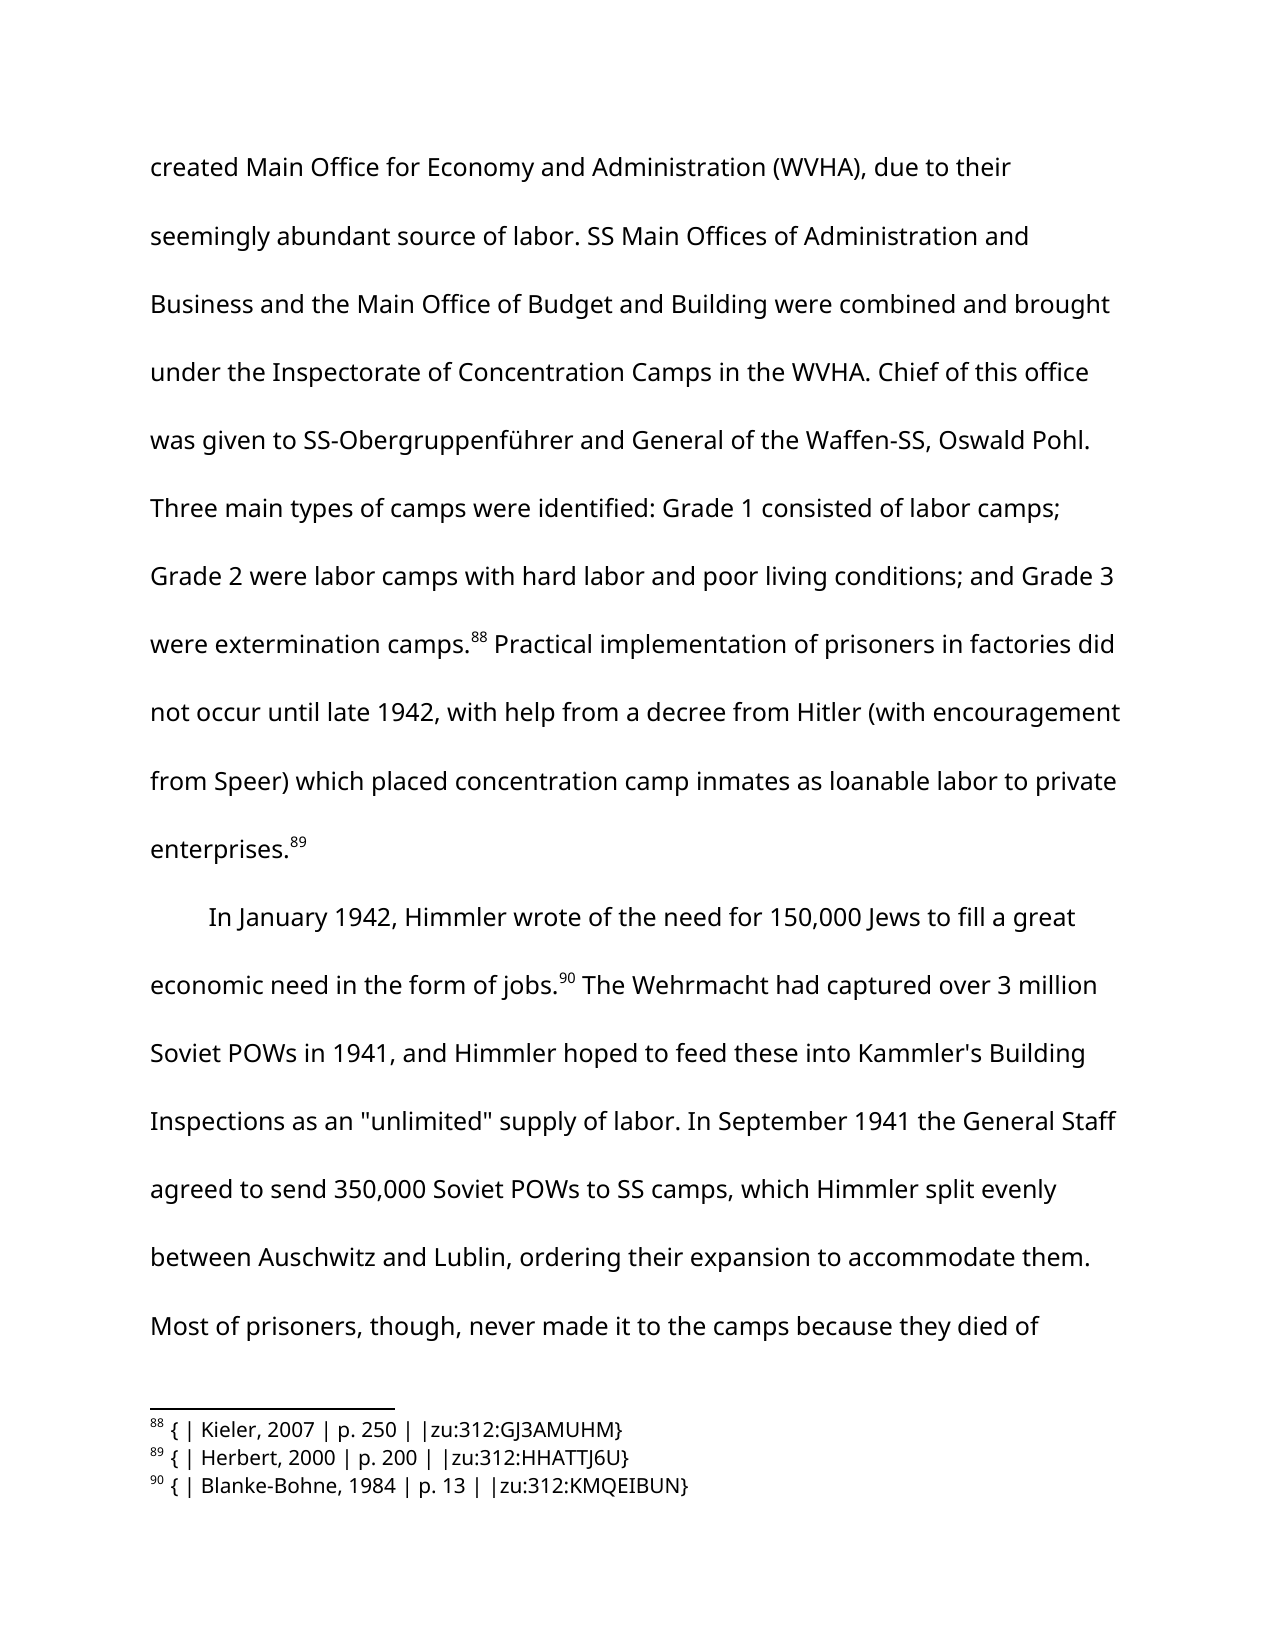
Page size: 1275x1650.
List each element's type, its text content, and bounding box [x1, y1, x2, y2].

text { | Blanke-Bohne, 1984 | p. 13 | |zu:312:KMQEIBUN} [150, 1472, 1125, 1500]
text { | Herbert, 2000 | p. 200 | |zu:312:HHATTJ6U} [150, 1443, 1125, 1472]
text In January 1942, Himmler wrote of the need for 150,000 Jews to fill a great economic need in the form of jobs. The Wehrmacht had captured over 3 million Soviet POWs in 1941, and Himmler hoped to feed these into Kammler's Building Inspections as an "unlimited" supply of labor. In September 1941 the General Staff agreed to send 350,000 Soviet POWs to SS camps, which Himmler split evenly between Auschwitz and Lublin, ordering their expansion to accommodate them. Most of prisoners, though, never made it to the camps because they died of [150, 899, 1125, 1342]
text { | Kieler, 2007 | p. 250 | |zu:312:GJ3AMUHM} [150, 1415, 1125, 1443]
text created Main Office for Economy and Administration (WVHA), due to their seemingly abundant source of labor. SS Main Offices of Administration and Business and the Main Office of Budget and Building were combined and brought under the Inspectorate of Concentration Camps in the WVHA. Chief of this office was given to SS-Obergruppenführer and General of the Waffen-SS, Oswald Pohl. Three main types of camps were identified: Grade 1 consisted of labor camps; Grade 2 were labor camps with hard labor and poor living conditions; and Grade 3 were extermination camps. Practical implementation of prisoners in factories did not occur until late 1942, with help from a decree from Hitler (with encouragement from Speer) which placed concentration camp inmates as loanable labor to private enterprises. [150, 150, 1125, 865]
